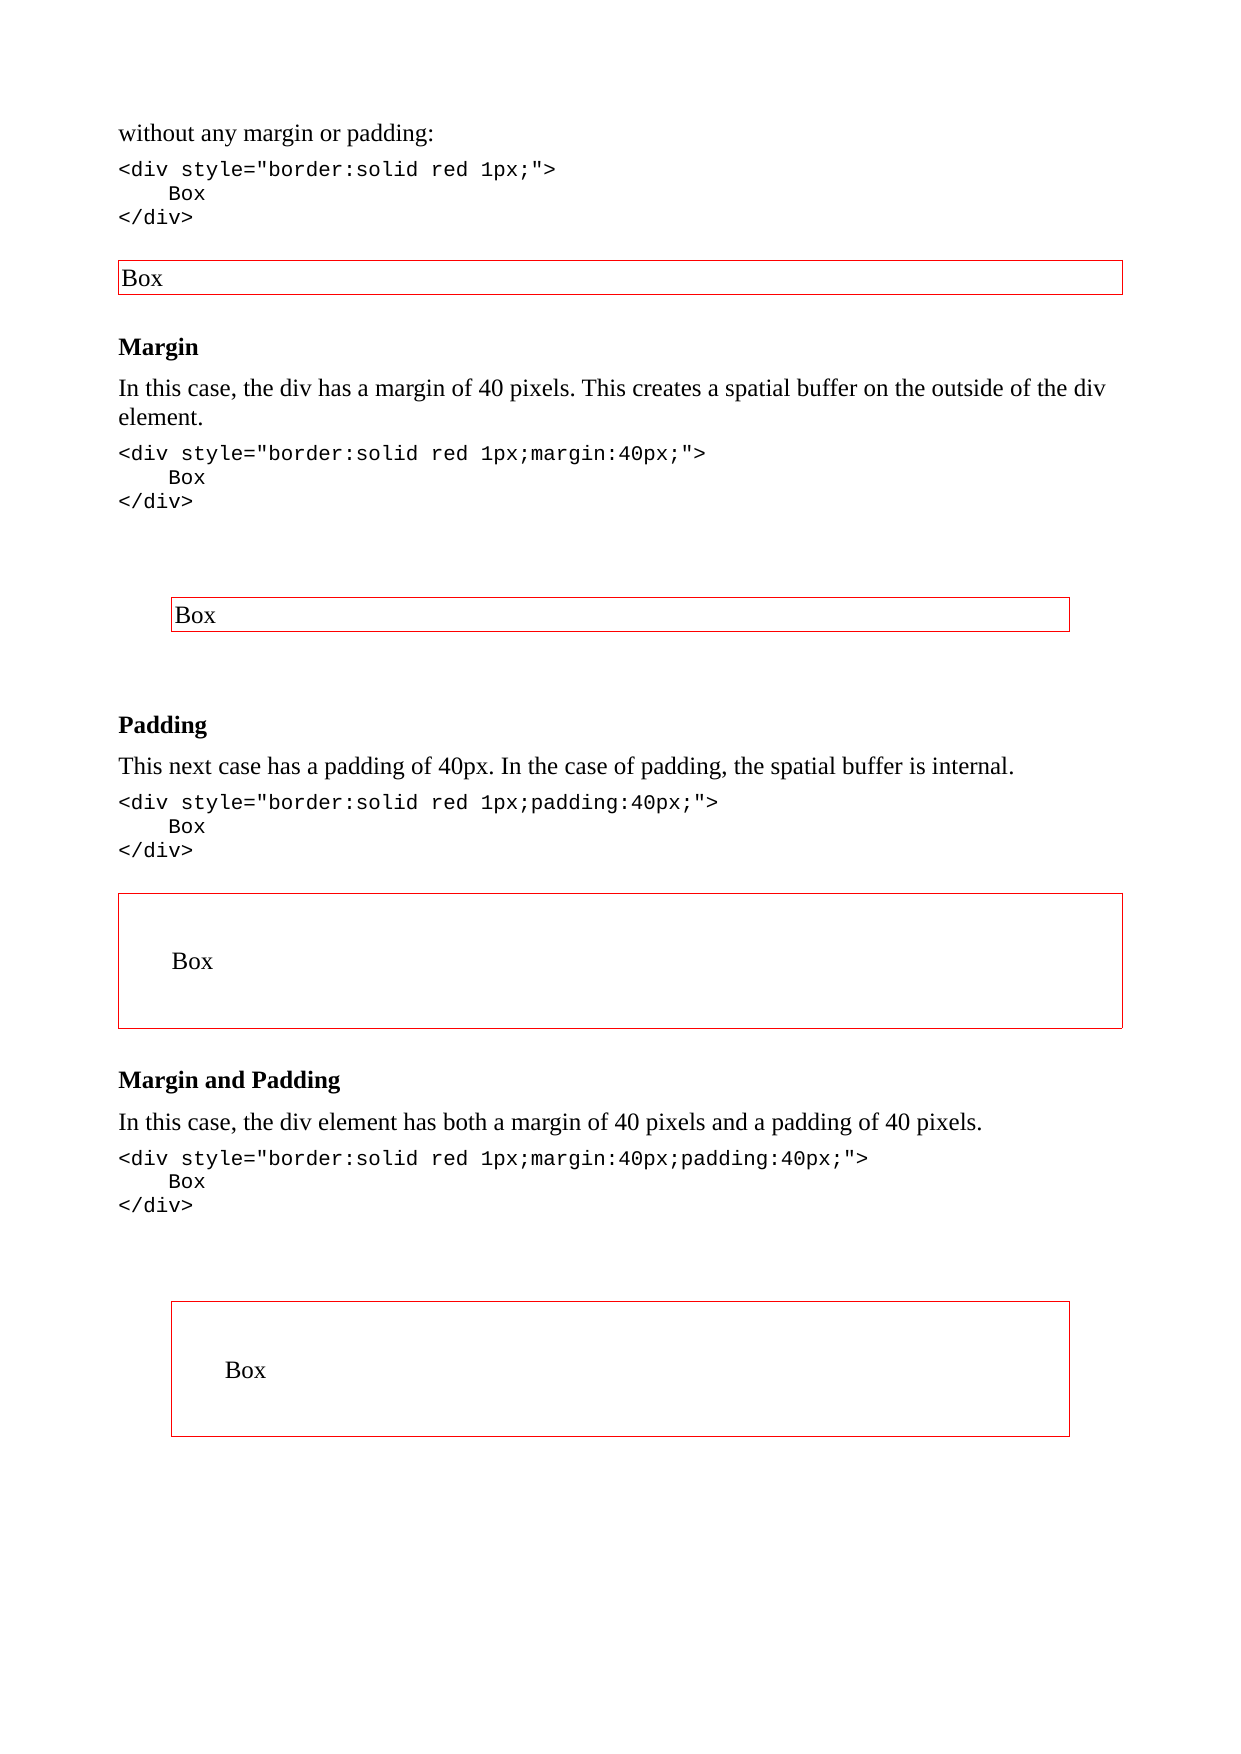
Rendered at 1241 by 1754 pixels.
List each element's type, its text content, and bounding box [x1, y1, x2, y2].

text This next case has a padding of 40px. In the case of padding, the spatial buffer is internal. [118, 751, 1122, 780]
text </div> [118, 207, 1122, 230]
text Box [118, 183, 1122, 207]
text <div style="border:solid red 1px;padding:40px;"> [118, 792, 1122, 816]
text </div> [118, 1195, 1122, 1219]
subtitle Margin [118, 332, 1122, 361]
text Box [118, 467, 1122, 491]
text <div style="border:solid red 1px;margin:40px;"> [118, 443, 1122, 467]
text Box [118, 816, 1122, 839]
text Box [119, 894, 1122, 1028]
subtitle Margin and Padding [118, 1065, 1122, 1094]
text Box [118, 1172, 1122, 1195]
text In this case, the div has a margin of 40 pixels. This creates a spatial buffer on the outside of the div element. [118, 373, 1122, 431]
text Box [172, 1302, 1069, 1436]
text Box [172, 598, 1069, 631]
text In this case, the div element has both a margin of 40 pixels and a padding of 40 pixels. [118, 1107, 1122, 1135]
text </div> [118, 839, 1122, 863]
text without any margin or padding: [118, 118, 1122, 147]
text <div style="border:solid red 1px;margin:40px;padding:40px;"> [118, 1148, 1122, 1172]
text Box [119, 261, 1122, 294]
text <div style="border:solid red 1px;"> [118, 159, 1122, 183]
subtitle Padding [118, 710, 1122, 738]
text </div> [118, 491, 1122, 514]
